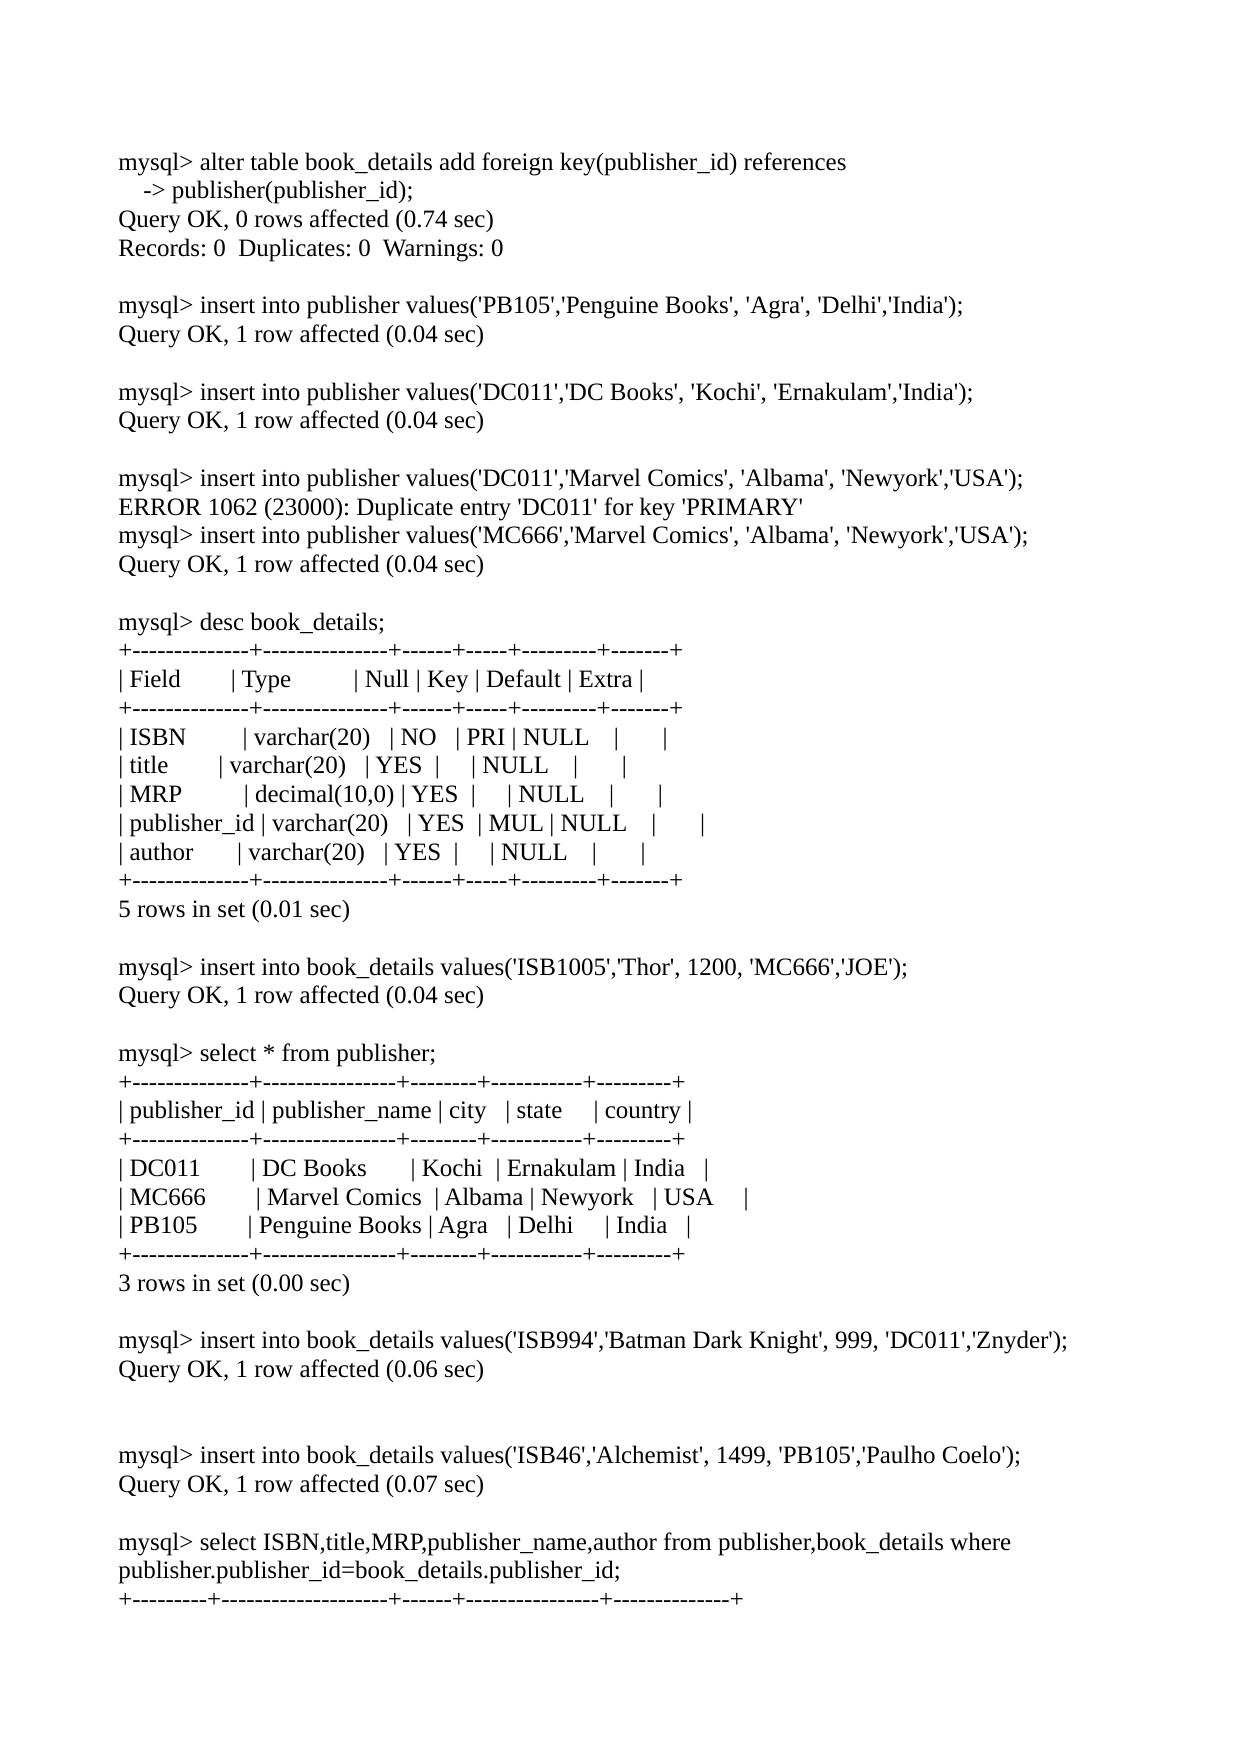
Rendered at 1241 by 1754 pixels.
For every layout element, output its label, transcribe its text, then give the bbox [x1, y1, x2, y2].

text Query OK, 1 row affected (0.04 sec) [118, 319, 1122, 348]
text mysql> insert into book_details values('ISB994','Batman Dark Knight', 999, 'DC011','Znyder'); [118, 1326, 1122, 1354]
text | publisher_id | varchar(20) | YES | MUL | NULL | | [118, 808, 1122, 837]
text 3 rows in set (0.00 sec) [118, 1268, 1122, 1297]
text Query OK, 1 row affected (0.06 sec) [118, 1354, 1122, 1383]
text +--------------+----------------+--------+-----------+---------+ [118, 1239, 1122, 1268]
text -> publisher(publisher_id); [118, 176, 1122, 204]
text Query OK, 1 row affected (0.04 sec) [118, 981, 1122, 1009]
text +--------------+---------------+------+-----+---------+-------+ [118, 866, 1122, 894]
text mysql> insert into book_details values('ISB46','Alchemist', 1499, 'PB105','Paulho Coelo'); [118, 1441, 1122, 1469]
text Query OK, 1 row affected (0.07 sec) [118, 1469, 1122, 1498]
text mysql> select ISBN,title,MRP,publisher_name,author from publisher,book_details where publisher.publisher_id=book_details.publisher_id; [118, 1527, 1122, 1584]
text mysql> insert into publisher values('PB105','Penguine Books', 'Agra', 'Delhi','India'); [118, 291, 1122, 319]
text | title | varchar(20) | YES | | NULL | | [118, 751, 1122, 779]
text Records: 0 Duplicates: 0 Warnings: 0 [118, 233, 1122, 262]
text | author | varchar(20) | YES | | NULL | | [118, 837, 1122, 866]
text mysql> select * from publisher; [118, 1038, 1122, 1067]
text | DC011 | DC Books | Kochi | Ernakulam | India | [118, 1153, 1122, 1182]
text +--------------+----------------+--------+-----------+---------+ [118, 1067, 1122, 1096]
text | MC666 | Marvel Comics | Albama | Newyork | USA | [118, 1182, 1122, 1211]
text +--------------+---------------+------+-----+---------+-------+ [118, 693, 1122, 722]
text | Field | Type | Null | Key | Default | Extra | [118, 664, 1122, 693]
text mysql> insert into publisher values('MC666','Marvel Comics', 'Albama', 'Newyork','USA'); [118, 521, 1122, 549]
text mysql> insert into publisher values('DC011','Marvel Comics', 'Albama', 'Newyork','USA'); [118, 463, 1122, 492]
text | publisher_id | publisher_name | city | state | country | [118, 1096, 1122, 1124]
text +---------+--------------------+------+----------------+--------------+ [118, 1584, 1122, 1613]
text Query OK, 1 row affected (0.04 sec) [118, 406, 1122, 434]
text | ISBN | varchar(20) | NO | PRI | NULL | | [118, 722, 1122, 751]
text | MRP | decimal(10,0) | YES | | NULL | | [118, 779, 1122, 808]
text mysql> desc book_details; [118, 607, 1122, 636]
text mysql> insert into publisher values('DC011','DC Books', 'Kochi', 'Ernakulam','India'); [118, 377, 1122, 406]
text ERROR 1062 (23000): Duplicate entry 'DC011' for key 'PRIMARY' [118, 492, 1122, 521]
text +--------------+----------------+--------+-----------+---------+ [118, 1124, 1122, 1153]
text 5 rows in set (0.01 sec) [118, 894, 1122, 923]
text Query OK, 0 rows affected (0.74 sec) [118, 204, 1122, 233]
text +--------------+---------------+------+-----+---------+-------+ [118, 636, 1122, 664]
text mysql> insert into book_details values('ISB1005','Thor', 1200, 'MC666','JOE'); [118, 952, 1122, 981]
text mysql> alter table book_details add foreign key(publisher_id) references [118, 147, 1122, 176]
text Query OK, 1 row affected (0.04 sec) [118, 549, 1122, 578]
text | PB105 | Penguine Books | Agra | Delhi | India | [118, 1211, 1122, 1239]
